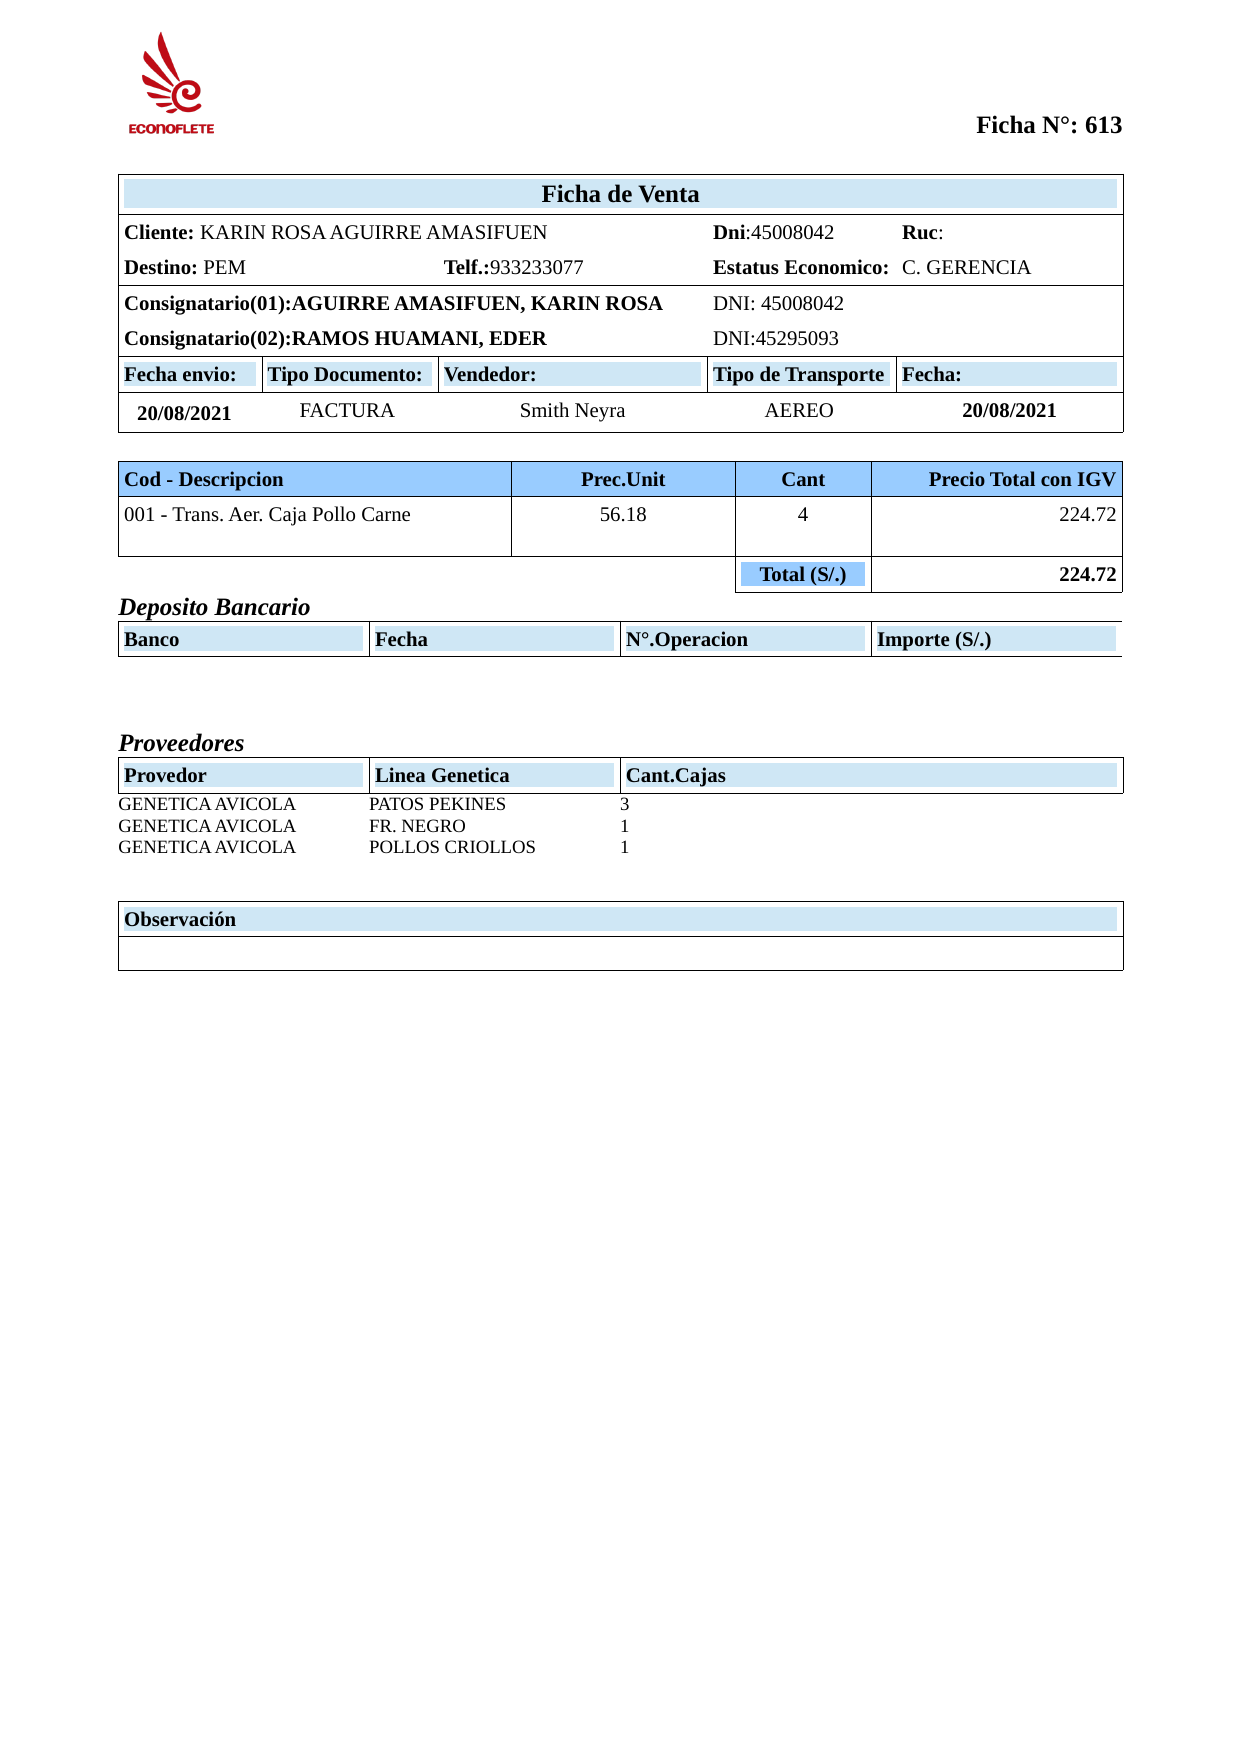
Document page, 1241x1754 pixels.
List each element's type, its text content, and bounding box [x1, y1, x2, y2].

table_header Prec.Unit [512, 462, 735, 496]
table_cell Vendedor: [439, 357, 707, 392]
table_cell [620, 705, 871, 728]
table_header Ficha de Venta [119, 175, 1123, 214]
text Deposito Bancario [118, 592, 1122, 621]
table_cell 4 [736, 497, 871, 556]
table_cell [511, 557, 735, 592]
table_cell GENETICA AVICOLA [118, 794, 369, 814]
table_cell [118, 680, 369, 704]
table_cell [118, 657, 369, 680]
table_cell [118, 879, 369, 901]
table_cell [871, 680, 1122, 704]
table_cell Fecha: [897, 357, 1123, 392]
table_cell 56.18 [512, 497, 735, 556]
table_cell [119, 937, 1123, 969]
table_header Linea Genetica [370, 758, 620, 793]
table_cell [620, 879, 1123, 901]
table_cell Fecha envio: [119, 357, 262, 392]
table_cell [369, 858, 620, 879]
table_cell Cliente: KARIN ROSA AGUIRRE AMASIFUEN [119, 215, 707, 249]
table_cell 20/08/2021 [119, 393, 262, 432]
table_cell Estatus Economico: [707, 249, 896, 285]
table_cell [871, 657, 1122, 680]
table_cell [369, 705, 620, 728]
table_header Cant [736, 462, 871, 496]
table_cell [369, 879, 620, 901]
table_header Importe (S/.) [872, 622, 1122, 656]
table_cell 001 - Trans. Aer. Caja Pollo Carne [119, 497, 511, 556]
table_cell PATOS PEKINES [369, 794, 620, 814]
table_cell 3 [620, 794, 1123, 814]
table_header Precio Total con IGV [872, 462, 1122, 496]
table_cell [620, 657, 871, 680]
table_cell 224.72 [872, 557, 1122, 592]
table_cell 1 [620, 815, 1123, 836]
table_cell Ruc: [896, 215, 1123, 249]
table_cell [118, 858, 369, 879]
table_header Provedor [119, 758, 369, 793]
table_cell Telf.:933233077 [438, 249, 707, 285]
table_header Observación [119, 902, 1123, 936]
text Proveedores [118, 728, 1122, 757]
table_cell [369, 680, 620, 704]
table_cell Tipo Documento: [263, 357, 438, 392]
table_cell AEREO [707, 393, 896, 432]
table_header Cant.Cajas [621, 758, 1123, 793]
table_cell [620, 858, 1123, 879]
table_cell Consignatario(01):AGUIRRE AMASIFUEN, KARIN ROSA [119, 286, 707, 321]
table_cell Dni:45008042 [707, 215, 896, 249]
table_cell POLLOS CRIOLLOS [369, 836, 620, 858]
table_cell Consignatario(02):RAMOS HUAMANI, EDER [119, 321, 707, 356]
table_cell 224.72 [872, 497, 1122, 556]
table_cell [118, 557, 511, 592]
table_header Banco [119, 622, 369, 656]
table_cell DNI: 45008042 [707, 286, 1123, 321]
table_cell 20/08/2021 [896, 393, 1123, 432]
table_cell Destino: PEM [119, 249, 438, 285]
table_cell GENETICA AVICOLA [118, 815, 369, 836]
table_header N°.Operacion [621, 622, 871, 656]
table_cell Smith Neyra [438, 393, 707, 432]
table_cell [369, 657, 620, 680]
table_cell Total (S/.) [736, 557, 871, 592]
table_cell C. GERENCIA [896, 249, 1123, 285]
table_cell DNI:45295093 [707, 321, 1123, 356]
table_cell FR. NEGRO [369, 815, 620, 836]
table_cell [871, 705, 1122, 728]
table_cell Tipo de Transporte [708, 357, 896, 392]
table_cell [118, 705, 369, 728]
table_cell [620, 680, 871, 704]
table_header Fecha [370, 622, 620, 656]
table_cell GENETICA AVICOLA [118, 836, 369, 858]
table_header Cod - Descripcion [119, 462, 511, 496]
picture [118, 31, 225, 134]
table_cell 1 [620, 836, 1123, 858]
table_cell FACTURA [262, 393, 438, 432]
